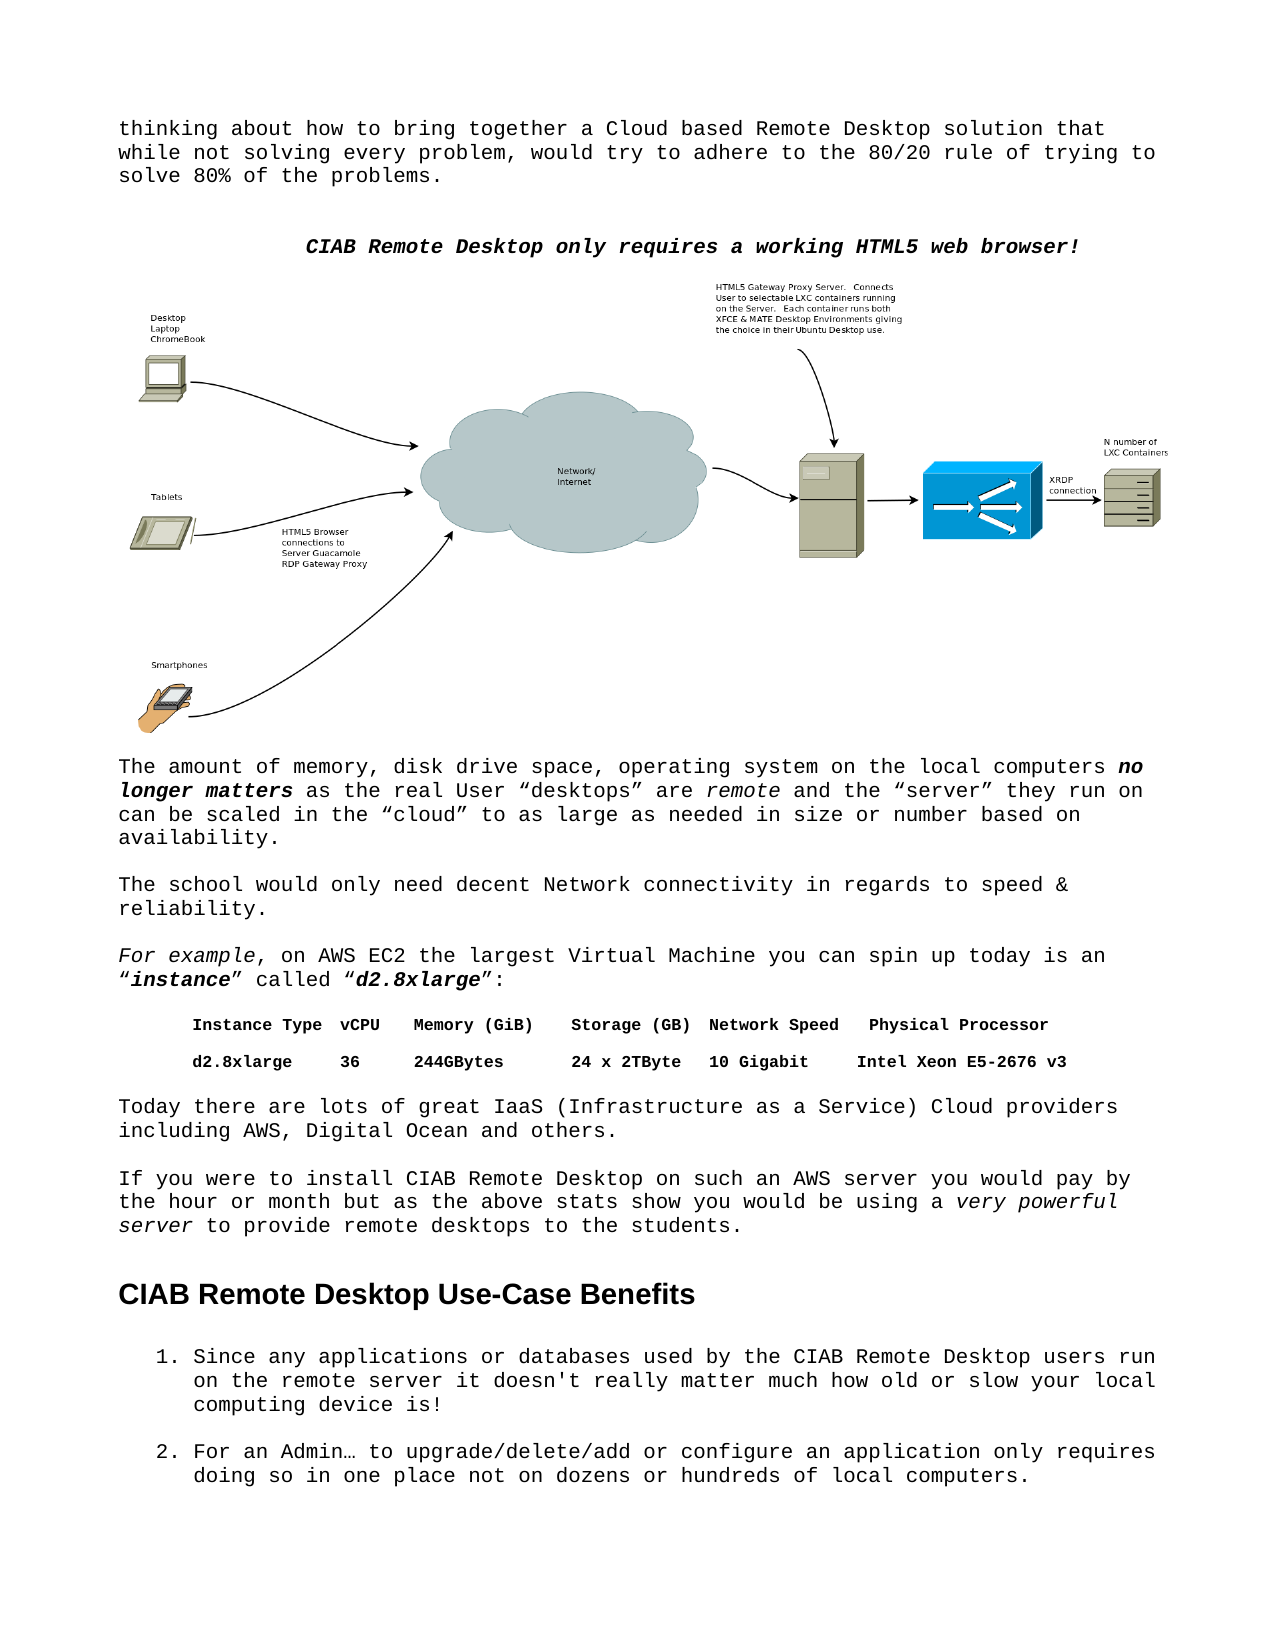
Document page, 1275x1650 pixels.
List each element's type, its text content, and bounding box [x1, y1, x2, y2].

text thinking about how to bring together a Cloud based Remote Desktop solution that while not solving every problem, would try to adhere to the 80/20 rule of trying to solve 80% of the problems. [118, 118, 1157, 189]
text Instance Type vCPU Memory (GiB) Storage (GB) Network Speed Physical Processor [192, 1016, 1157, 1035]
text CIAB Remote Desktop only requires a working HTML5 web browser! [118, 236, 1157, 260]
picture [129, 282, 1168, 733]
subtitle CIAB Remote Desktop Use-Case Benefits [118, 1277, 1157, 1310]
list Since any applications or databases used by the CIAB Remote Desktop users run on the remote server it doesn't really matter much how old or slow your local computing device is! [156, 1347, 1157, 1417]
text If you were to install CIAB Remote Desktop on such an AWS server you would pay by the hour or month but as the above stats show you would be using a very powerful server to provide remote desktops to the students. [118, 1167, 1157, 1238]
text Today there are lots of great IaaS (Infrastructure as a Service) Cloud providers including AWS, Digital Ocean and others. [118, 1097, 1157, 1144]
list For an Admin… to upgrade/delete/add or configure an application only requires doing so in one place not on dozens or hundreds of local computers. [156, 1441, 1157, 1488]
text The school would only need decent Network connectivity in regards to speed & reliability. [118, 874, 1157, 922]
text The amount of memory, disk drive space, operating system on the local computers no longer matters as the real User “desktops” are remote and the “server” they run on can be scaled in the “cloud” to as large as needed in size or number based on availability. [118, 756, 1157, 851]
text d2.8xlarge 36 244GBytes 24 x 2TByte 10 Gigabit Intel Xeon E5-2676 v3 [192, 1054, 1157, 1073]
text For example, on AWS EC2 the largest Virtual Machine you can spin up today is an “instance” called “d2.8xlarge”: [118, 945, 1157, 993]
